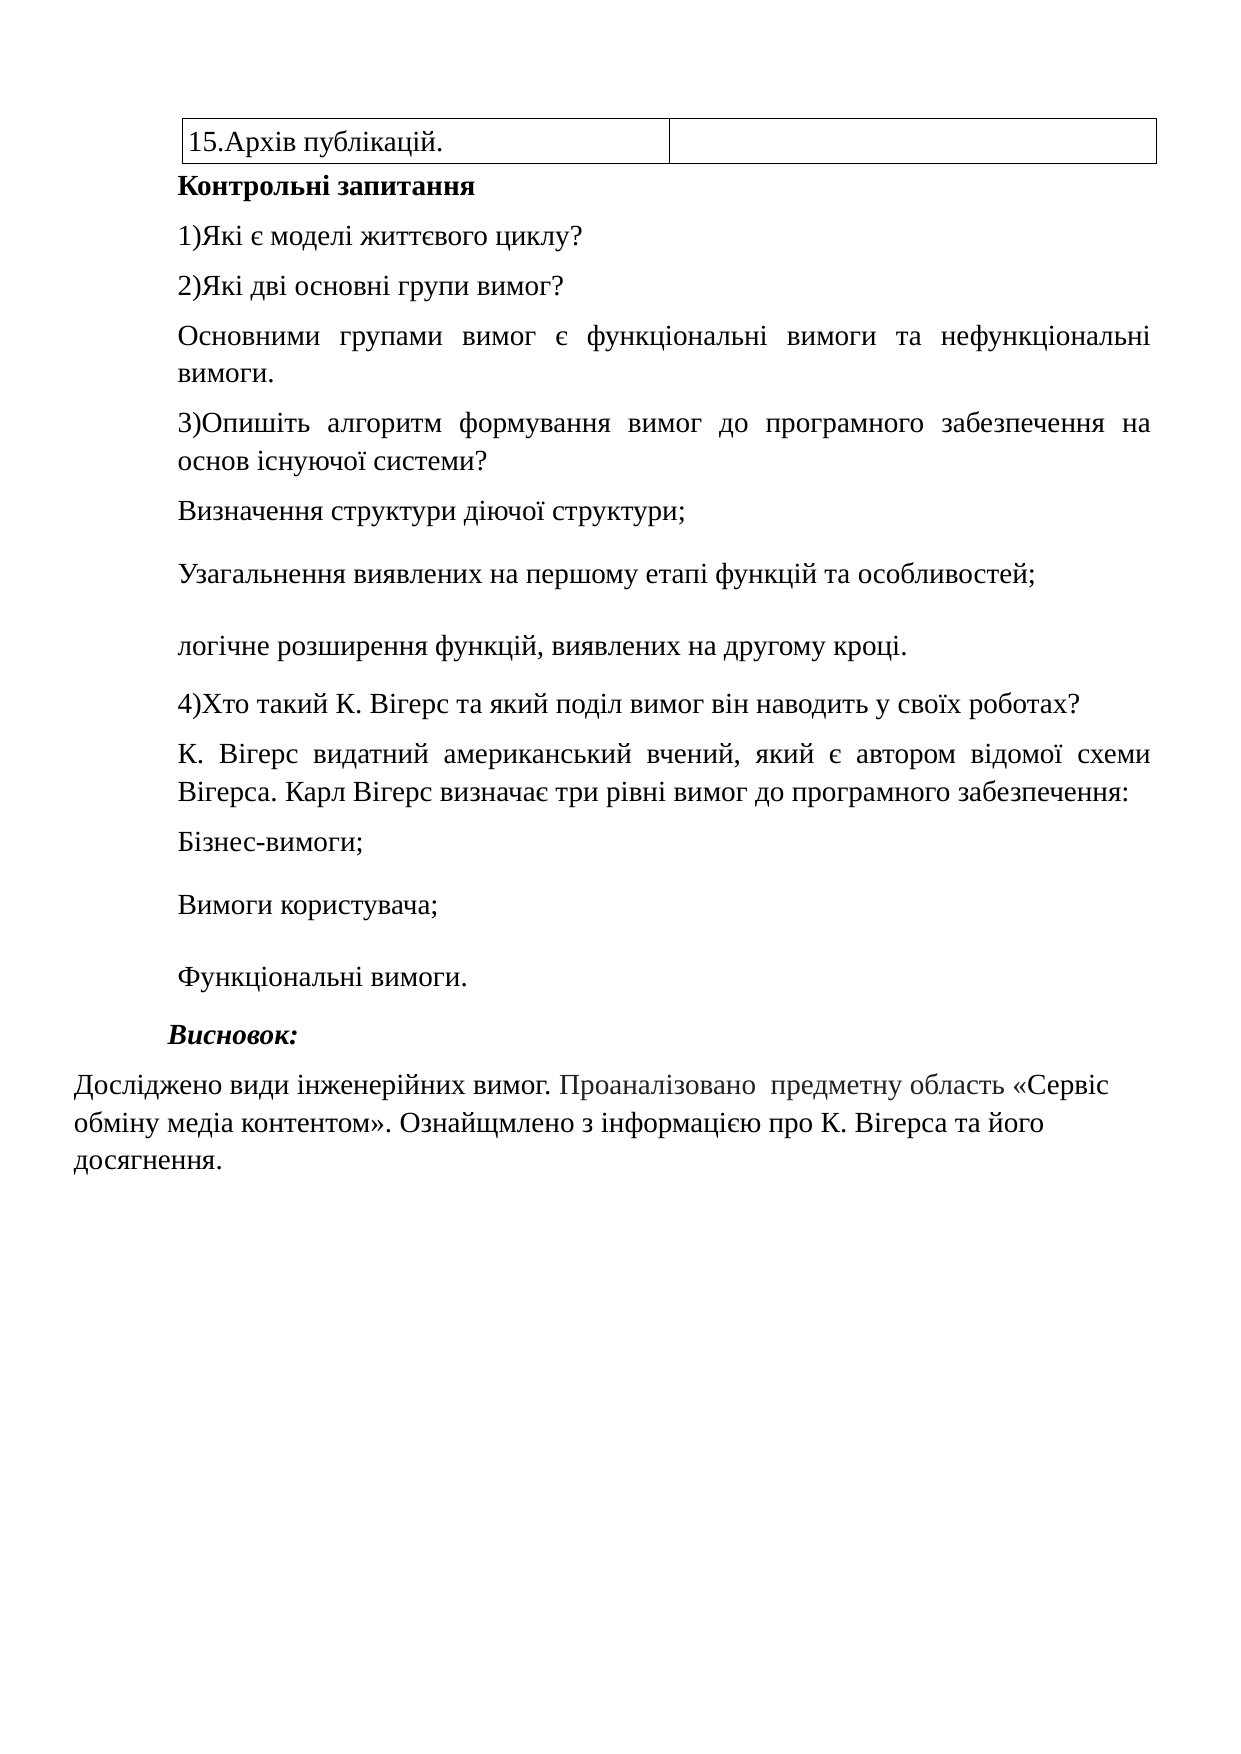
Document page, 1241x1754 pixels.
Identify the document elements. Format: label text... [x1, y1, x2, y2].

text логічне розширення функцій, виявлених на другому кроці. [177, 631, 1152, 661]
text Бізнес-вимоги; [177, 820, 1152, 857]
text Визначення структури діючої структури; [177, 489, 1152, 526]
text К. Вігерс видатний американський вчений, який є автором відомої схеми Вігерса. Карл Вігерс визначає три рівні вимог до програмного забезпечення: [177, 732, 1152, 807]
list Опишіть алгоритм формування вимог до програмного забезпечення на основ існуючої системи? [177, 401, 1152, 476]
list Які є моделі життєвого циклу? [177, 214, 1152, 251]
list Які дві основні групи вимог? [177, 264, 1152, 301]
text Основними групами вимог є функціональні вимоги та нефункціональні вимоги. [177, 314, 1152, 389]
text Узагальнення виявлених на першому етапі функцій та особливостей; [177, 559, 1152, 589]
table_cell Реєстрація користувача: електронна пошта, номер телефону, ім’я акаунта; Пошук товарів/людей/каналів; Direct: надіслати повідомлення; Сортування вхідних повідомлень: основні та загальні; Прямий ефір: запросити підписників до перегляду прямої трансляції; Онлайн телебачення в Instagram; Посилання на Telegram-канал та YouTube-канал; Відеозв’язок; Особисті та бізнес-акаунти; Stories; Обробка фото та відео; Пости: публікація фото/відео; Коментарі; Обрані: підписникі, які мають можливість дивитися ваші Stories, яких не бачать інші; Архів публікацій. [183, 119, 669, 163]
text Вимоги користувача; [177, 891, 1152, 921]
text Висновок: [74, 1013, 1152, 1051]
text Функціональні вимоги. [177, 962, 1152, 992]
text Контрольні запитання [177, 164, 1152, 201]
table_cell [670, 119, 1156, 163]
list Хто такий К. Вігерс та який поділ вимог він наводить у своїх роботах? [177, 682, 1152, 720]
text Досліджено види інженерійних вимог. Проаналізовано предметну область «Сервіс обміну медіа контентом». Ознайщмлено з інформацією про К. Вігерса та його досягнення. [74, 1063, 1152, 1176]
